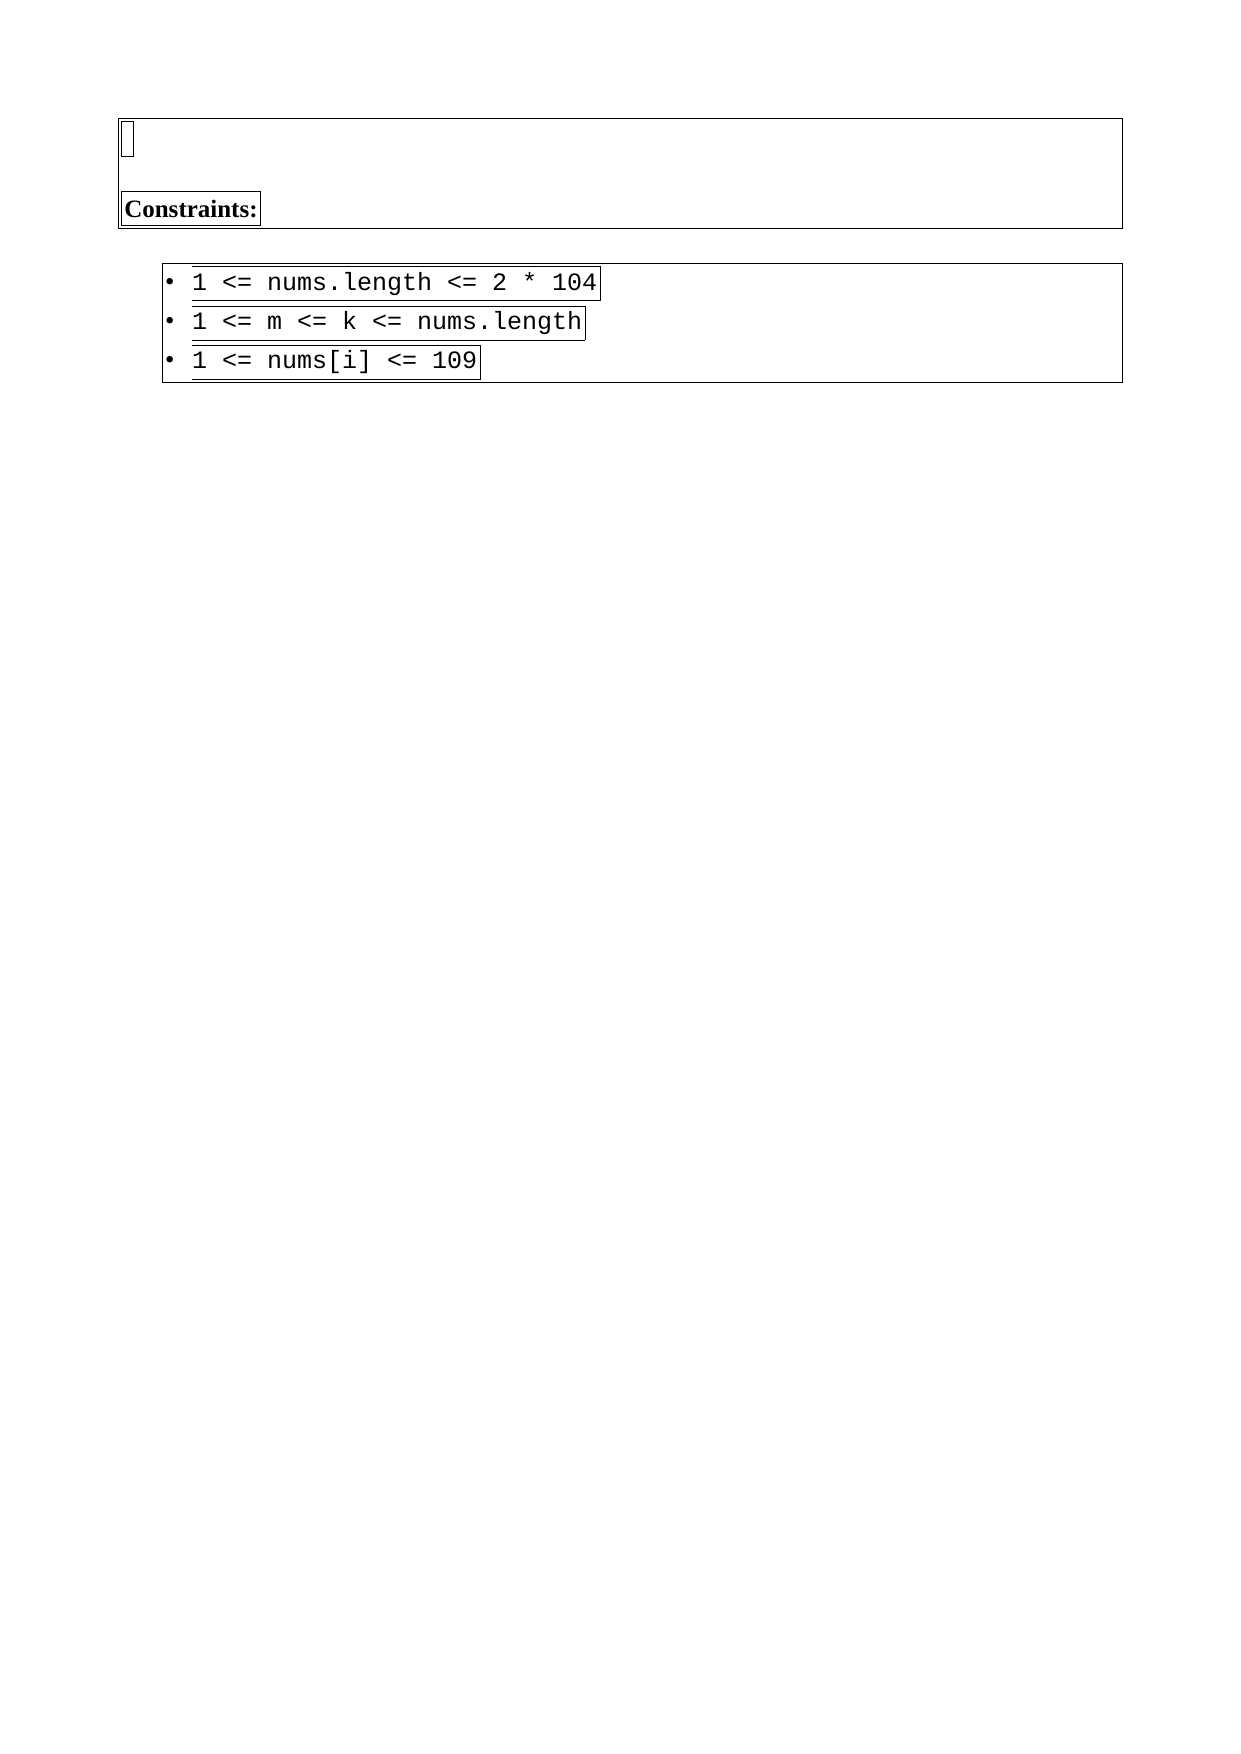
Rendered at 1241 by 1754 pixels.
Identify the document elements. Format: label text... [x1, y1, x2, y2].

list 1 <= nums[i] <= 109 [163, 342, 1122, 382]
list 1 <= nums.length <= 2 * 104 [163, 264, 1122, 301]
list 1 <= m <= k <= nums.length [163, 303, 1122, 340]
text Constraints: [119, 188, 1122, 228]
